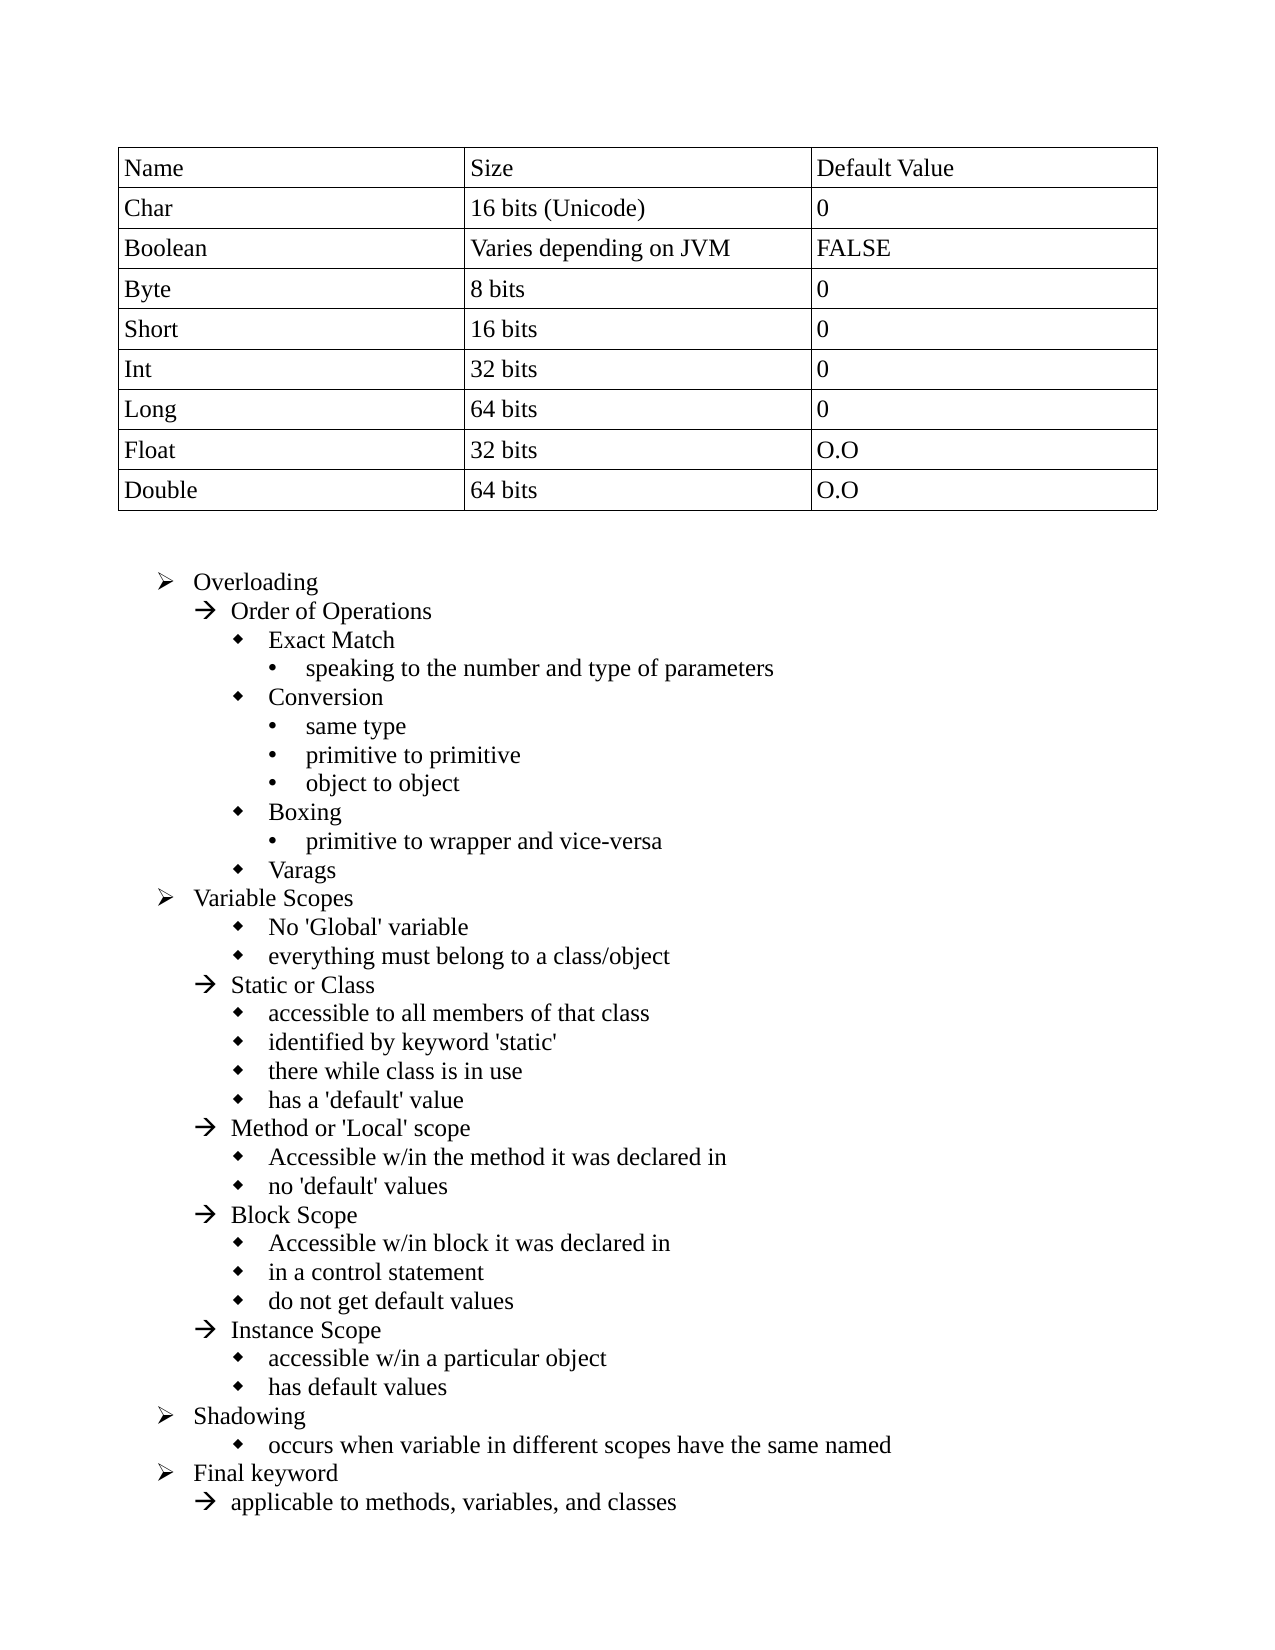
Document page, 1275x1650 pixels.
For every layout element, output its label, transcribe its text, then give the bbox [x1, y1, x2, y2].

list Boxing [231, 797, 1157, 826]
table_cell 16 bits [465, 309, 811, 348]
list Conversion [231, 682, 1157, 711]
list Final keyword [156, 1458, 1157, 1487]
list occurs when variable in different scopes have the same named [231, 1430, 1157, 1458]
table_cell 32 bits [465, 350, 811, 389]
table_cell O.O [812, 430, 1157, 469]
table_cell 32 bits [465, 430, 811, 469]
table_header Name [119, 148, 464, 187]
list Block Scope [193, 1200, 1157, 1228]
list identified by keyword 'static' [231, 1027, 1157, 1056]
list primitive to wrapper and vice-versa [268, 826, 1157, 855]
list Method or 'Local' scope [193, 1113, 1157, 1142]
table_cell 0 [812, 350, 1157, 389]
list applicable to methods, variables, and classes [193, 1487, 1157, 1516]
table_cell 16 bits (Unicode) [465, 188, 811, 227]
table_cell 8 bits [465, 269, 811, 308]
list same type [268, 711, 1157, 740]
table_cell Double [119, 470, 464, 510]
list Instance Scope [193, 1315, 1157, 1343]
list Varags [231, 855, 1157, 883]
list Accessible w/in block it was declared in [231, 1228, 1157, 1257]
table_cell Long [119, 390, 464, 429]
table_cell 0 [812, 188, 1157, 227]
list accessible to all members of that class [231, 998, 1157, 1027]
list there while class is in use [231, 1056, 1157, 1085]
list primitive to primitive [268, 740, 1157, 768]
list object to object [268, 768, 1157, 797]
table_cell Short [119, 309, 464, 348]
list Exact Match [231, 625, 1157, 653]
table_cell Varies depending on JVM [465, 229, 811, 268]
table_cell 0 [812, 390, 1157, 429]
table_cell O.O [812, 470, 1157, 510]
table_cell Char [119, 188, 464, 227]
table_cell Int [119, 350, 464, 389]
list has a 'default' value [231, 1085, 1157, 1113]
table_cell 0 [812, 269, 1157, 308]
table_cell Byte [119, 269, 464, 308]
list Accessible w/in the method it was declared in [231, 1142, 1157, 1171]
table_cell 64 bits [465, 390, 811, 429]
list Shadowing [156, 1401, 1157, 1430]
list has default values [231, 1372, 1157, 1401]
list speaking to the number and type of parameters [268, 653, 1157, 682]
table_cell FALSE [812, 229, 1157, 268]
list no 'default' values [231, 1171, 1157, 1200]
list do not get default values [231, 1286, 1157, 1315]
list accessible w/in a particular object [231, 1343, 1157, 1372]
table_cell 0 [812, 309, 1157, 348]
list Order of Operations [193, 596, 1157, 625]
table_cell 64 bits [465, 470, 811, 510]
table_header Default Value [812, 148, 1157, 187]
table_header Size [465, 148, 811, 187]
table_cell Float [119, 430, 464, 469]
list in a control statement [231, 1257, 1157, 1286]
table_cell Boolean [119, 229, 464, 268]
list No 'Global' variable [231, 912, 1157, 941]
list Overloading [156, 567, 1157, 596]
list Static or Class [193, 970, 1157, 998]
list everything must belong to a class/object [231, 941, 1157, 970]
list Variable Scopes [156, 883, 1157, 912]
